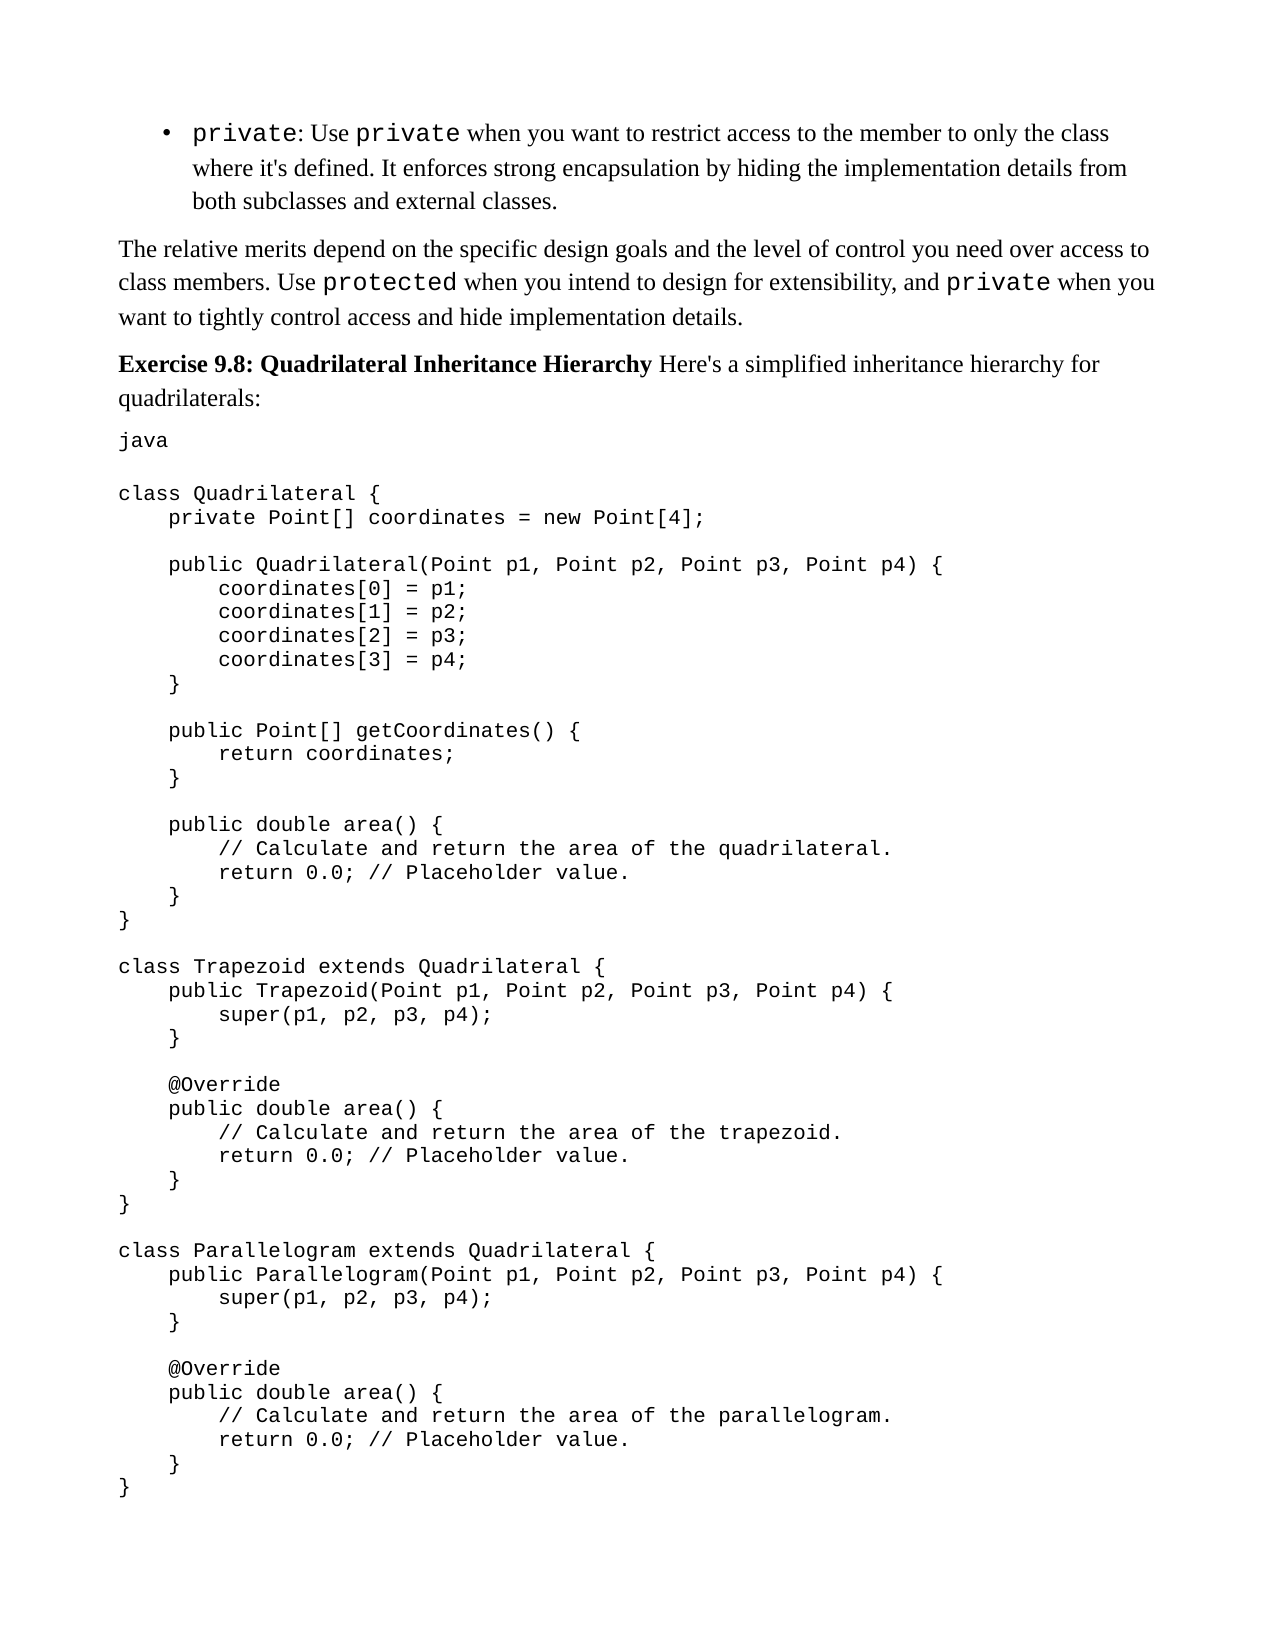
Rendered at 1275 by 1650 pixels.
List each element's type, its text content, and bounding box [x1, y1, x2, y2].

text public Trapezoid(Point p1, Point p2, Point p3, Point p4) { [118, 980, 1157, 1003]
text public double area() { [118, 1382, 1157, 1406]
text public double area() { [118, 1098, 1157, 1122]
text java [118, 430, 1157, 454]
text public Point[] getCoordinates() { [118, 720, 1157, 743]
text } [118, 1193, 1157, 1216]
text coordinates[0] = p1; [118, 578, 1157, 602]
text } [118, 1311, 1157, 1334]
text class Trapezoid extends Quadrilateral { [118, 956, 1157, 980]
text class Quadrilateral { [118, 483, 1157, 507]
text } [118, 672, 1157, 696]
text The relative merits depend on the specific design goals and the level of control you need over access to class members. Use protected when you intend to design for extensibility, and private when you want to tightly control access and hide implementation details. [118, 234, 1157, 331]
text return 0.0; // Placeholder value. [118, 862, 1157, 885]
text public double area() { [118, 814, 1157, 838]
text } [118, 1476, 1157, 1500]
text } [118, 885, 1157, 909]
text // Calculate and return the area of the trapezoid. [118, 1122, 1157, 1145]
text } [118, 1453, 1157, 1476]
text @Override [118, 1074, 1157, 1098]
text super(p1, p2, p3, p4); [118, 1003, 1157, 1027]
text return 0.0; // Placeholder value. [118, 1145, 1157, 1169]
text super(p1, p2, p3, p4); [118, 1287, 1157, 1311]
text class Parallelogram extends Quadrilateral { [118, 1240, 1157, 1264]
text @Override [118, 1358, 1157, 1382]
text } [118, 1027, 1157, 1051]
text Exercise 9.8: Quadrilateral Inheritance Hierarchy Here's a simplified inheritance hierarchy for quadrilaterals: [118, 349, 1157, 411]
text public Quadrilateral(Point p1, Point p2, Point p3, Point p4) { [118, 554, 1157, 578]
text coordinates[1] = p2; [118, 602, 1157, 625]
text return coordinates; [118, 743, 1157, 767]
list private: Use private when you want to restrict access to the member to only the class where it's defined. It enforces strong encapsulation by hiding the implementation details from both subclasses and external classes. [162, 118, 1157, 215]
text public Parallelogram(Point p1, Point p2, Point p3, Point p4) { [118, 1264, 1157, 1287]
text } [118, 1169, 1157, 1193]
text coordinates[2] = p3; [118, 625, 1157, 649]
text // Calculate and return the area of the parallelogram. [118, 1406, 1157, 1429]
text coordinates[3] = p4; [118, 649, 1157, 672]
text } [118, 767, 1157, 791]
text // Calculate and return the area of the quadrilateral. [118, 838, 1157, 862]
text private Point[] coordinates = new Point[4]; [118, 507, 1157, 531]
text } [118, 909, 1157, 933]
text return 0.0; // Placeholder value. [118, 1429, 1157, 1453]
